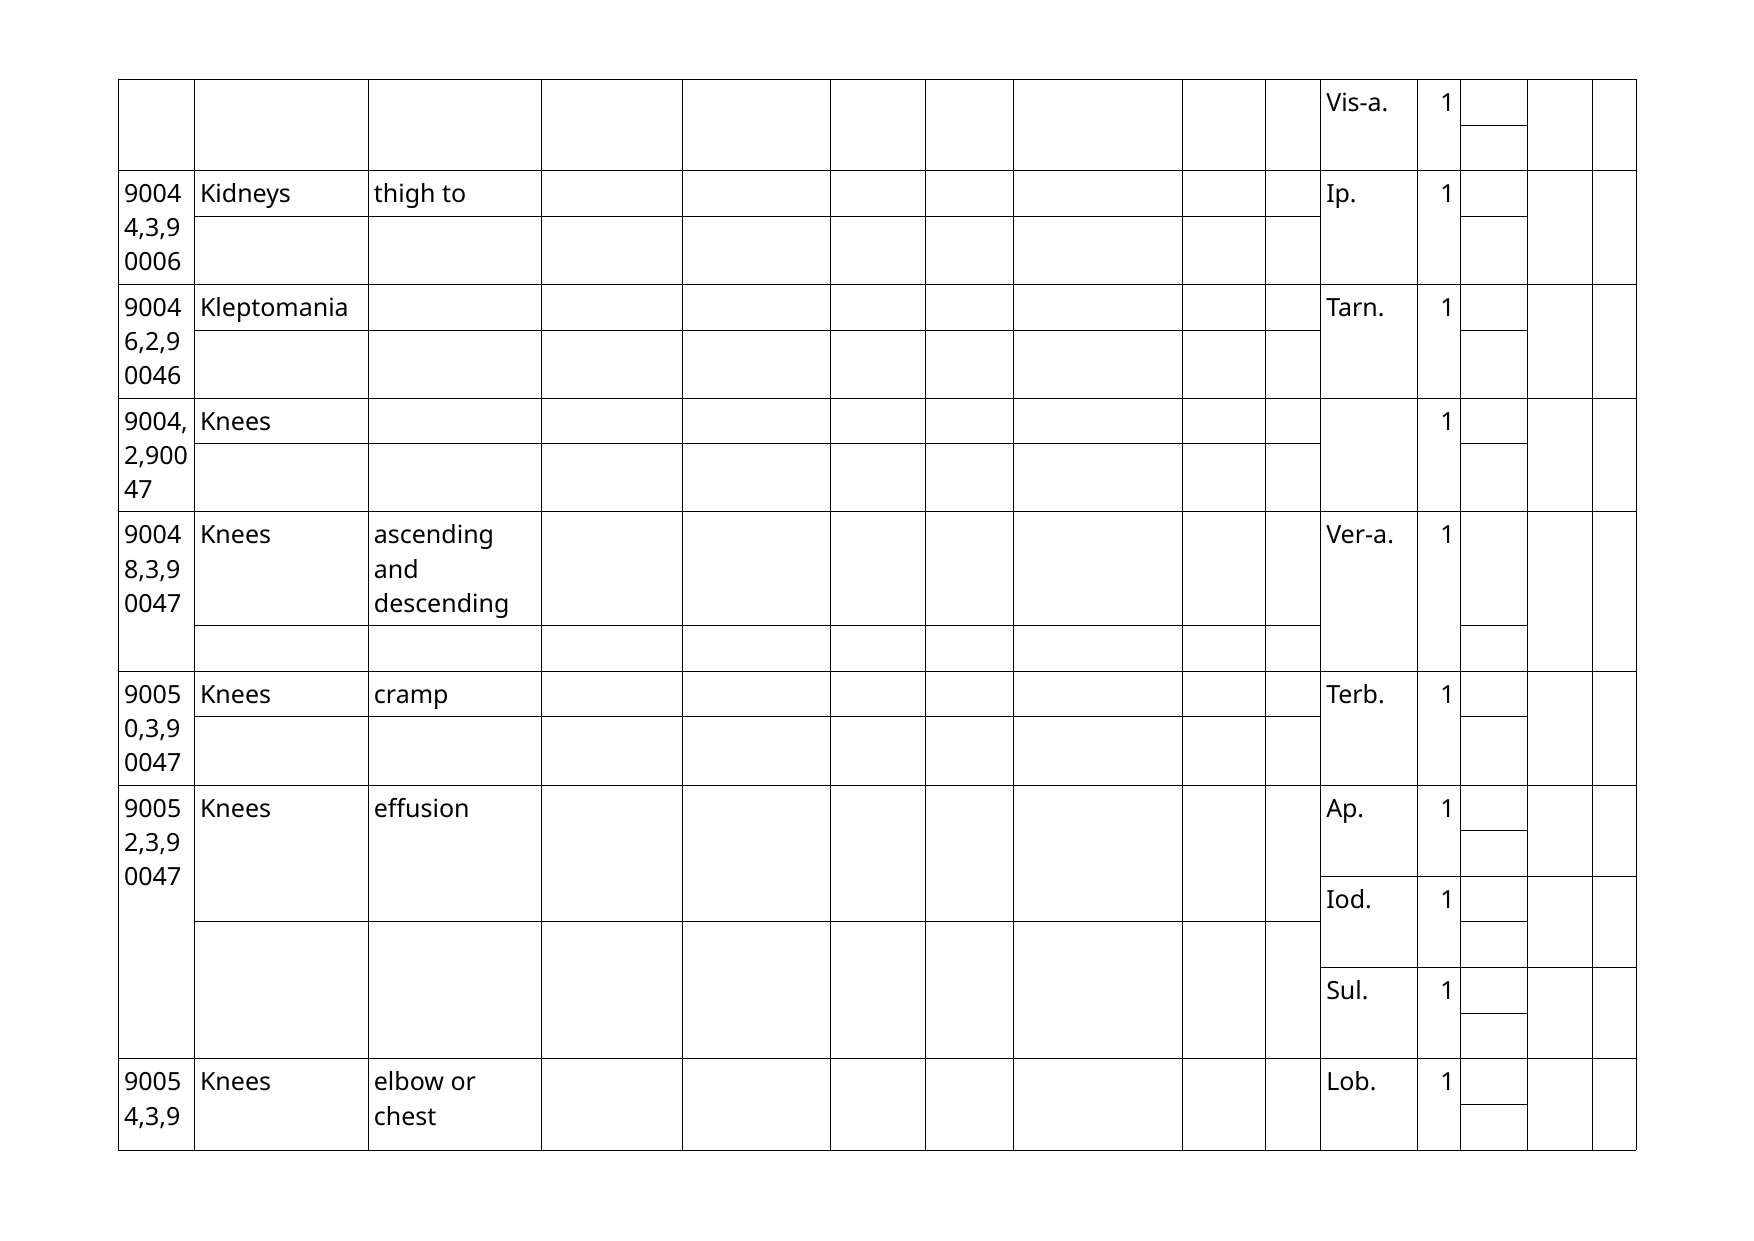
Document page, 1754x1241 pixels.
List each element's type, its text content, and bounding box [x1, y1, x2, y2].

table_cell [1183, 331, 1265, 398]
table_cell [369, 285, 541, 329]
table_cell [831, 922, 925, 1058]
table_cell [683, 399, 830, 443]
table_cell [1461, 171, 1527, 216]
table_cell [1183, 672, 1265, 716]
table_cell [926, 626, 1013, 671]
table_cell 90052,3,90047 [119, 786, 194, 1058]
table_cell [1183, 399, 1265, 443]
table_cell [831, 672, 925, 716]
table_cell 1 [1418, 512, 1460, 671]
table_cell [1528, 968, 1592, 1058]
table_cell thigh to [369, 171, 541, 216]
table_cell [369, 399, 541, 443]
table_cell [1014, 399, 1182, 443]
table_cell [1014, 922, 1182, 1058]
table_cell [831, 1059, 925, 1149]
table_cell [195, 217, 368, 284]
table_cell [1528, 512, 1592, 671]
table_cell [1183, 285, 1265, 329]
table_cell [926, 444, 1013, 511]
table_cell [831, 626, 925, 671]
table_cell [542, 331, 682, 398]
table_cell [1183, 1059, 1265, 1149]
table_cell [683, 171, 830, 216]
table_cell 90044,3,90006 [119, 171, 194, 284]
table_cell [542, 80, 682, 170]
table_cell [831, 80, 925, 170]
table_cell [195, 717, 368, 784]
table_cell [926, 786, 1013, 921]
table_cell Kidneys [195, 171, 368, 216]
table_cell [1593, 285, 1636, 398]
table_cell [683, 1059, 830, 1149]
table_cell [542, 512, 682, 625]
table_cell Iod. [1321, 877, 1417, 967]
table_cell Ip. [1321, 171, 1417, 284]
table_cell [1266, 717, 1320, 784]
table_cell effusion [369, 786, 541, 921]
table_cell [831, 786, 925, 921]
table_cell 90048,3,90047 [119, 512, 194, 671]
table_cell Terb. [1321, 672, 1417, 784]
table_cell [1014, 80, 1182, 170]
table_cell [831, 444, 925, 511]
table_cell [683, 717, 830, 784]
table_cell [926, 331, 1013, 398]
table_cell [926, 922, 1013, 1058]
table_cell [683, 444, 830, 511]
table_cell Knees [195, 786, 368, 921]
table_cell 1 [1418, 786, 1460, 876]
table_cell [1014, 626, 1182, 671]
table_cell [1528, 399, 1592, 511]
table_cell [1593, 512, 1636, 671]
table_cell [1266, 285, 1320, 329]
table_cell [683, 285, 830, 329]
table_cell [1461, 1105, 1527, 1149]
table_cell [1183, 171, 1265, 216]
table_cell [542, 399, 682, 443]
table_cell [926, 512, 1013, 625]
table_cell 1 [1418, 672, 1460, 784]
table_cell [1014, 512, 1182, 625]
table_cell [926, 399, 1013, 443]
table_cell [1461, 672, 1527, 716]
table_cell Knees [195, 399, 368, 443]
table_cell [1461, 877, 1527, 921]
table_cell [1461, 80, 1527, 124]
table_cell [1266, 1059, 1320, 1149]
table_cell [1593, 672, 1636, 784]
table_cell Ap. [1321, 786, 1417, 876]
table_cell elbow or chest [369, 1059, 541, 1149]
table_cell [831, 217, 925, 284]
table_cell [1528, 672, 1592, 784]
table_cell [1593, 80, 1636, 170]
table_cell [1266, 512, 1320, 625]
table_cell [542, 171, 682, 216]
table_cell [1183, 717, 1265, 784]
table_cell [683, 217, 830, 284]
table_cell [369, 626, 541, 671]
table_cell [542, 672, 682, 716]
table_cell [1183, 512, 1265, 625]
table_cell [683, 786, 830, 921]
table_cell [1593, 1059, 1636, 1149]
table_cell [926, 80, 1013, 170]
table_cell [542, 217, 682, 284]
table_cell 1 [1418, 877, 1460, 967]
table_cell [1266, 786, 1320, 921]
table_cell [542, 444, 682, 511]
table_cell [926, 672, 1013, 716]
table_cell [926, 717, 1013, 784]
table_cell [1461, 217, 1527, 284]
table_cell 1 [1418, 1059, 1460, 1149]
table_cell [683, 331, 830, 398]
table_cell [1321, 399, 1417, 511]
table_cell 1 [1418, 968, 1460, 1058]
table_cell [369, 922, 541, 1058]
table_cell [683, 80, 830, 170]
table_cell [1266, 444, 1320, 511]
table_cell [1528, 1059, 1592, 1149]
table_cell [1461, 717, 1527, 784]
table_cell Knees [195, 512, 368, 625]
table_cell [1014, 285, 1182, 329]
table_cell [1266, 80, 1320, 170]
table_cell Sul. [1321, 968, 1417, 1058]
table_cell [1183, 786, 1265, 921]
table_cell [831, 331, 925, 398]
table_cell Lob. [1321, 1059, 1417, 1149]
table_cell [1183, 217, 1265, 284]
table_cell ascending and descending [369, 512, 541, 625]
table_cell [1266, 217, 1320, 284]
table_cell [1461, 285, 1527, 329]
table_cell 90046,2,90046 [119, 285, 194, 398]
table_cell Kleptomania [195, 285, 368, 329]
table_cell [542, 922, 682, 1058]
table_cell [195, 331, 368, 398]
table_cell [926, 285, 1013, 329]
table_cell [1461, 786, 1527, 830]
table_cell [1183, 922, 1265, 1058]
table_cell [542, 626, 682, 671]
table_cell [369, 444, 541, 511]
table_cell [195, 444, 368, 511]
table_cell 1 [1418, 399, 1460, 511]
table_cell [1014, 786, 1182, 921]
table_cell [831, 399, 925, 443]
table_cell [1593, 786, 1636, 876]
table_cell [683, 922, 830, 1058]
table_cell 1 [1418, 171, 1460, 284]
table_cell [1528, 786, 1592, 876]
table_cell [195, 80, 368, 170]
table_cell [542, 285, 682, 329]
table_cell Knees [195, 672, 368, 716]
table_cell [1593, 968, 1636, 1058]
table_cell [1461, 626, 1527, 671]
table_cell [119, 80, 194, 170]
table_cell [1461, 331, 1527, 398]
table_cell [369, 217, 541, 284]
table_cell Vis-a. [1321, 80, 1417, 170]
table_cell [1528, 877, 1592, 967]
table_cell [1528, 80, 1592, 170]
table_cell [542, 786, 682, 921]
table_cell [1461, 399, 1527, 443]
table_cell [926, 217, 1013, 284]
table_cell [683, 672, 830, 716]
table_cell [195, 626, 368, 671]
table_cell [1014, 217, 1182, 284]
table_cell [1461, 444, 1527, 511]
table_cell [1461, 512, 1527, 625]
table_cell [1461, 922, 1527, 967]
table_cell [1266, 672, 1320, 716]
table_cell [1014, 1059, 1182, 1149]
table_cell [926, 1059, 1013, 1149]
table_cell [1461, 1059, 1527, 1104]
table_cell [926, 171, 1013, 216]
table_cell [1528, 285, 1592, 398]
table_cell [831, 512, 925, 625]
table_cell [369, 80, 541, 170]
table_cell [1593, 877, 1636, 967]
table_cell [1266, 922, 1320, 1058]
table_cell [1266, 399, 1320, 443]
table_cell 1 [1418, 285, 1460, 398]
table_cell [1461, 831, 1527, 876]
table_cell Tarn. [1321, 285, 1417, 398]
table_cell [1014, 171, 1182, 216]
table_cell [1183, 80, 1265, 170]
table_cell [369, 717, 541, 784]
table_cell [1461, 1014, 1527, 1058]
table_cell [1266, 626, 1320, 671]
table_cell [1593, 171, 1636, 284]
table_cell [369, 331, 541, 398]
table_cell [683, 626, 830, 671]
table_cell [683, 512, 830, 625]
table_cell [1014, 717, 1182, 784]
table_cell cramp [369, 672, 541, 716]
table_cell 90050,3,90047 [119, 672, 194, 784]
table_cell [195, 922, 368, 1058]
table_cell [1461, 126, 1527, 170]
table_cell [831, 717, 925, 784]
table_cell [1528, 171, 1592, 284]
table_cell Knees [195, 1059, 368, 1149]
table_cell [1014, 672, 1182, 716]
table_cell [1593, 399, 1636, 511]
table_cell 90054,3,9 [119, 1059, 194, 1149]
table_cell 9004,2,90047 [119, 399, 194, 511]
table_cell [1461, 968, 1527, 1013]
table_cell [1014, 331, 1182, 398]
table_cell [542, 1059, 682, 1149]
table_cell [1183, 444, 1265, 511]
table_cell 1 [1418, 80, 1460, 170]
table_cell [831, 285, 925, 329]
table_cell [831, 171, 925, 216]
table_cell Ver-a. [1321, 512, 1417, 671]
table_cell [1266, 171, 1320, 216]
table_cell [1266, 331, 1320, 398]
table_cell [1183, 626, 1265, 671]
table_cell [1014, 444, 1182, 511]
table_cell [542, 717, 682, 784]
